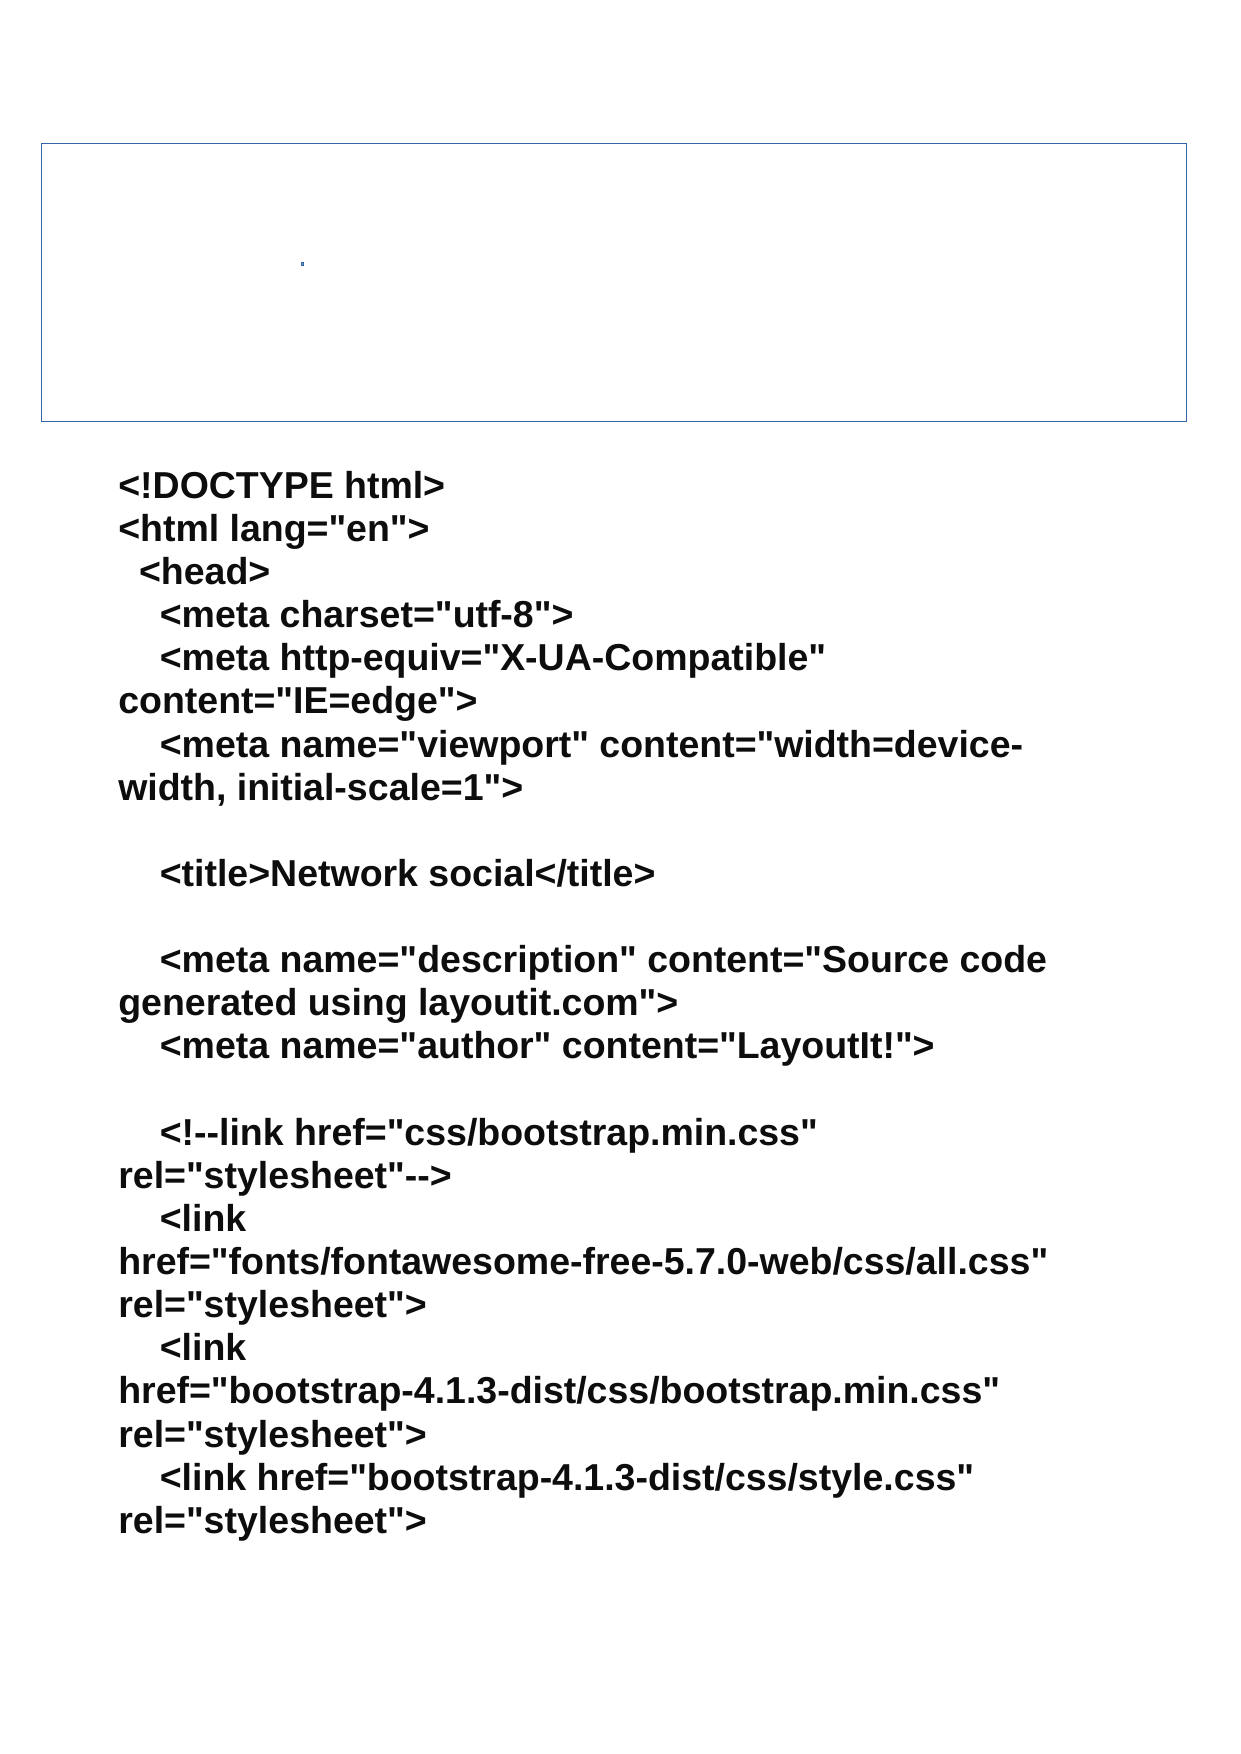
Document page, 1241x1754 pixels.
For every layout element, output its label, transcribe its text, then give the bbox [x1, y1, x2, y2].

text <head> [118, 549, 1122, 592]
text <meta name="viewport" content="width=device-width, initial-scale=1"> [118, 722, 1122, 808]
text <meta name="author" content="LayoutIt!"> [118, 1024, 1122, 1067]
text <meta charset="utf-8"> [118, 592, 1122, 636]
text <link href="fonts/fontawesome-free-5.7.0-web/css/all.css" rel="stylesheet"> [118, 1196, 1122, 1326]
text <title>Network social</title> [118, 851, 1122, 894]
text <meta http-equiv="X-UA-Compatible" content="IE=edge"> [118, 636, 1122, 722]
text <!DOCTYPE html> [118, 463, 1122, 506]
text <link href="bootstrap-4.1.3-dist/css/style.css" rel="stylesheet"> [118, 1455, 1122, 1541]
text <link href="bootstrap-4.1.3-dist/css/bootstrap.min.css" rel="stylesheet"> [118, 1326, 1122, 1455]
text <meta name="description" content="Source code generated using layoutit.com"> [118, 937, 1122, 1024]
text <html lang="en"> [118, 506, 1122, 549]
text <!--link href="css/bootstrap.min.css" rel="stylesheet"--> [118, 1110, 1122, 1196]
